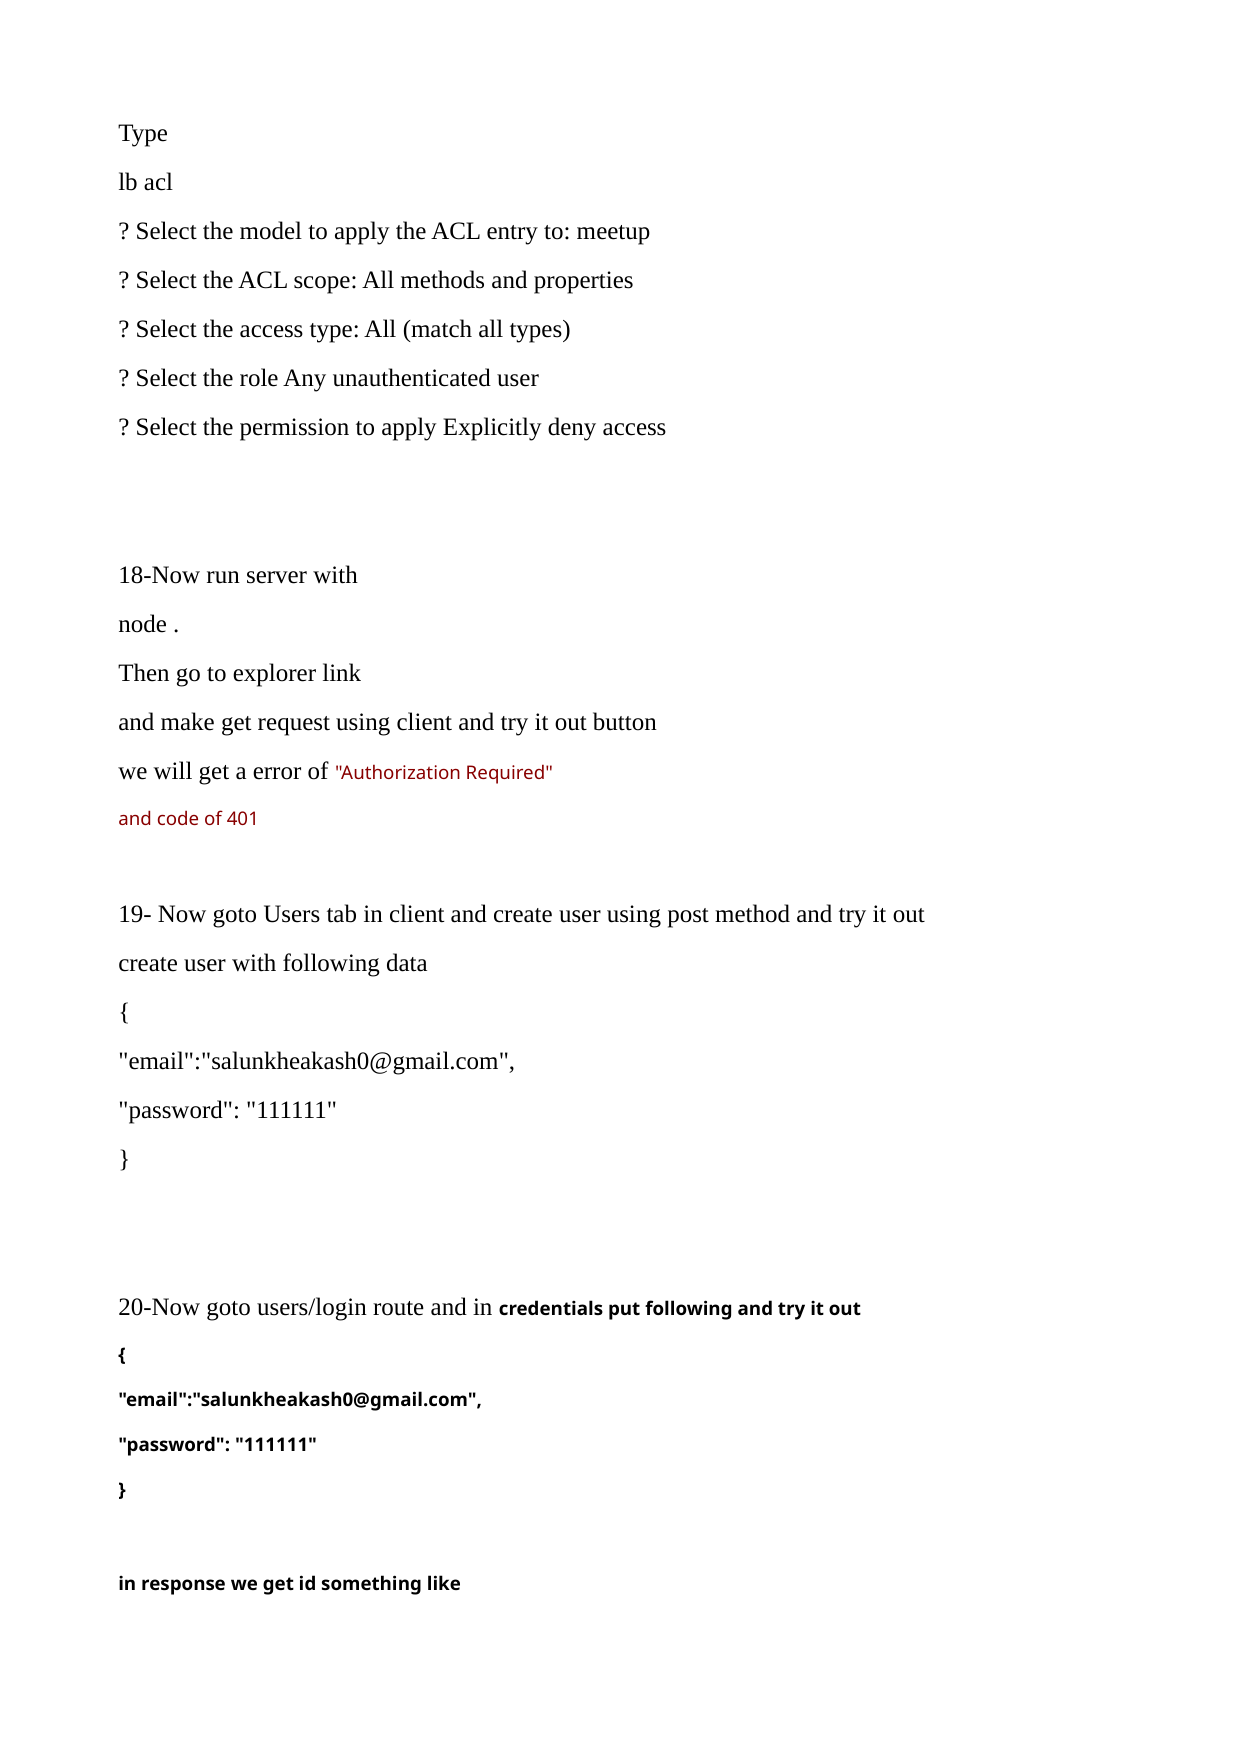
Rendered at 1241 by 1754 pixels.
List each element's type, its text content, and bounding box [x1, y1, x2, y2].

text we will get a error of "Authorization Required" [118, 756, 1122, 785]
text 19- Now goto Users tab in client and create user using post method and try it out [118, 899, 1122, 928]
text "password": "111111" [118, 1096, 1122, 1124]
text 20-Now goto users/login route and in credentials put following and try it out [118, 1292, 1122, 1321]
text "email":"salunkheakash0@gmail.com", [118, 1046, 1122, 1075]
text create user with following data [118, 948, 1122, 977]
text and make get request using client and try it out button [118, 707, 1122, 736]
text { [118, 1341, 1122, 1366]
text ? Select the model to apply the ACL entry to: meetup [118, 216, 1122, 245]
text Then go to explorer link [118, 658, 1122, 687]
text Type [118, 118, 1122, 147]
text ? Select the access type: All (match all types) [118, 314, 1122, 343]
text 18-Now run server with [118, 560, 1122, 588]
text "password": "111111" [118, 1431, 1122, 1457]
text and code of 401 [118, 805, 1122, 831]
text "email":"salunkheakash0@gmail.com", [118, 1386, 1122, 1412]
text } [118, 1476, 1122, 1502]
text ? Select the permission to apply Explicitly deny access [118, 412, 1122, 441]
text in response we get id something like [118, 1571, 1122, 1596]
text lb acl [118, 167, 1122, 196]
text node . [118, 609, 1122, 637]
text ? Select the ACL scope: All methods and properties [118, 265, 1122, 294]
text { [118, 997, 1122, 1026]
text } [118, 1144, 1122, 1173]
text ? Select the role Any unauthenticated user [118, 363, 1122, 392]
